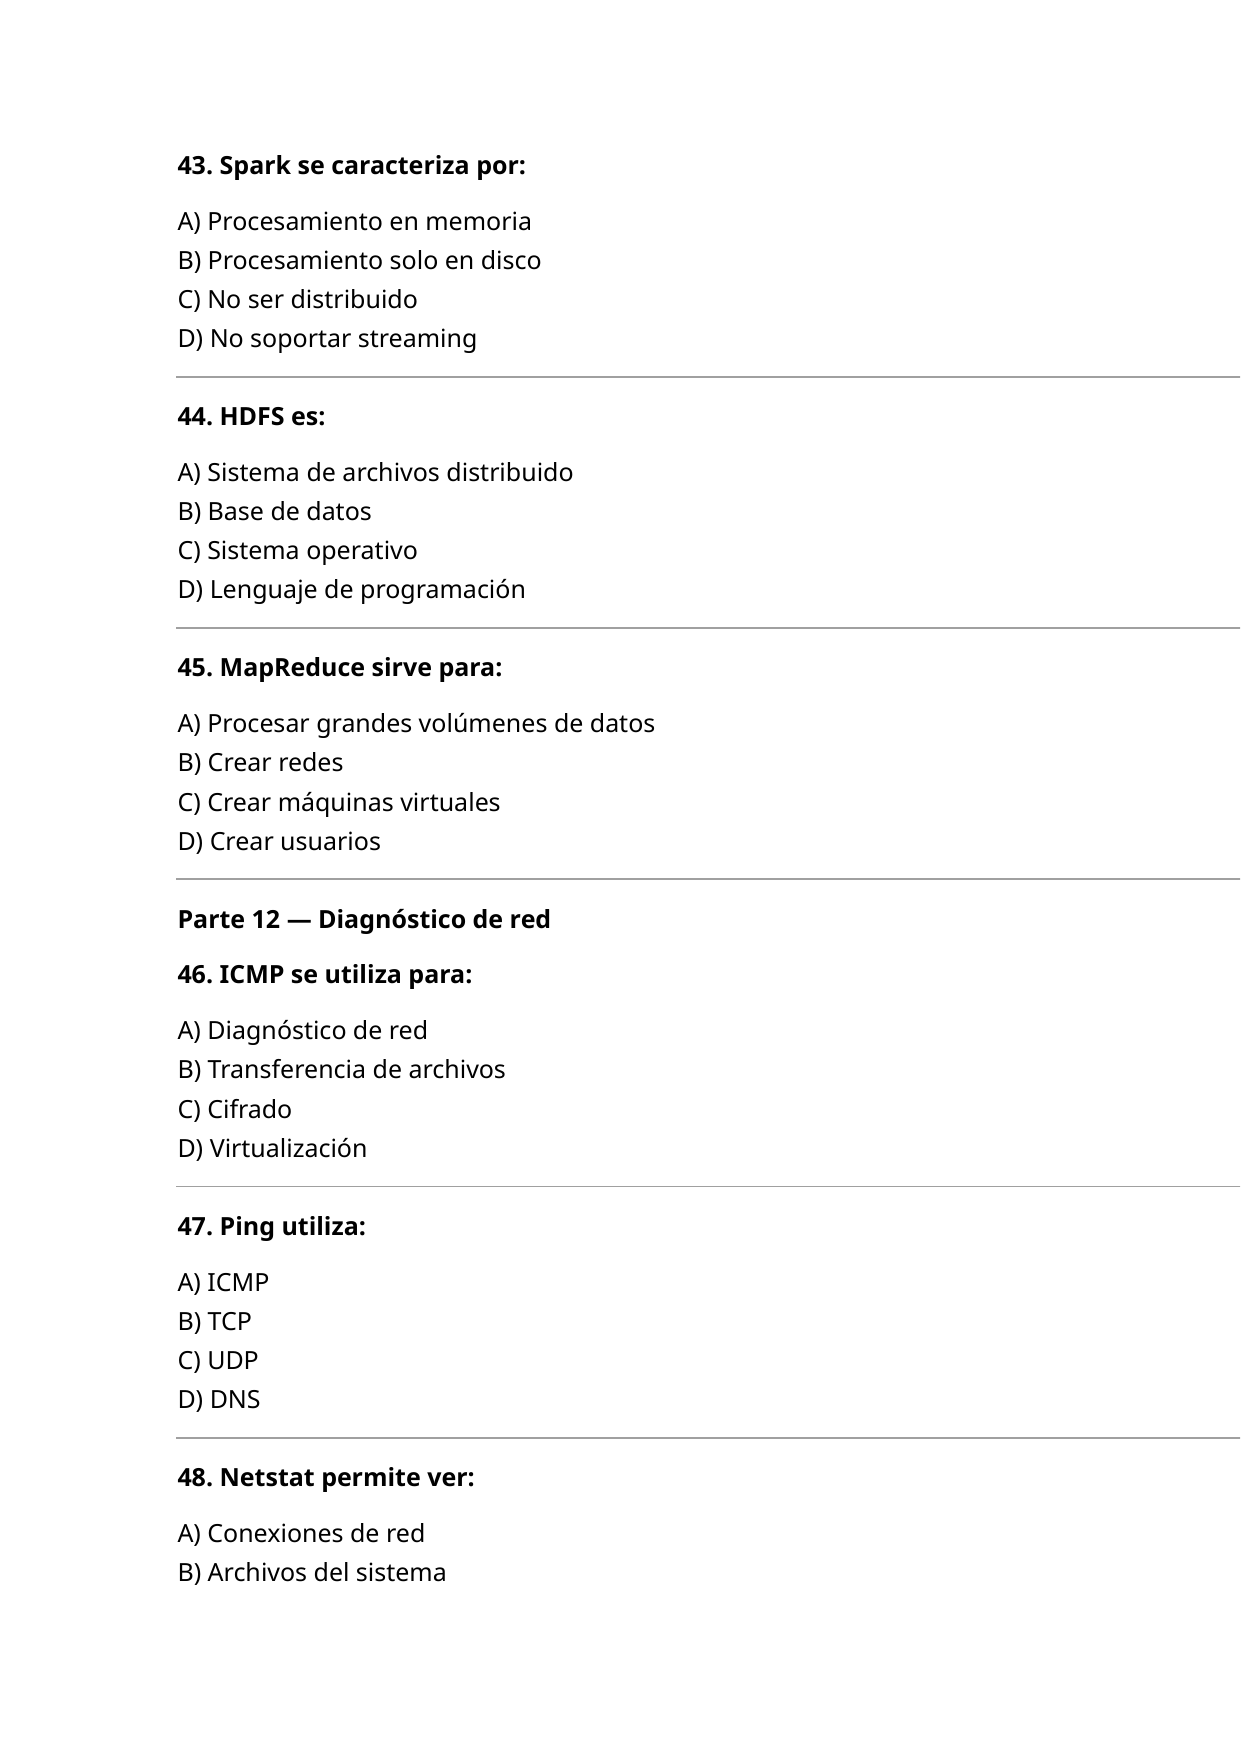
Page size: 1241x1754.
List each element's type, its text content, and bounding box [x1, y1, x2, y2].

text 43. Spark se caracteriza por: [177, 148, 1063, 182]
text A) Procesar grandes volúmenes de datos B) Crear redes C) Crear máquinas virtuales D) Crear usuarios [177, 706, 1063, 857]
text A) Procesamiento en memoria B) Procesamiento solo en disco C) No ser distribuido D) No soportar streaming [177, 203, 1063, 355]
text A) Diagnóstico de red B) Transferencia de archivos C) Cifrado D) Virtualización [177, 1013, 1063, 1164]
text 48. Netstat permite ver: [177, 1460, 1063, 1494]
text 45. MapReduce sirve para: [177, 650, 1063, 684]
text A) Sistema de archivos distribuido B) Base de datos C) Sistema operativo D) Lenguaje de programación [177, 455, 1063, 606]
text A) ICMP B) TCP C) UDP D) DNS [177, 1264, 1063, 1416]
text 44. HDFS es: [177, 399, 1063, 433]
text Parte 12 — Diagnóstico de red [177, 901, 1063, 935]
text 47. Ping utiliza: [177, 1208, 1063, 1242]
text 46. ICMP se utiliza para: [177, 957, 1063, 991]
text A) Conexiones de red B) Archivos del sistema [177, 1516, 1063, 1589]
